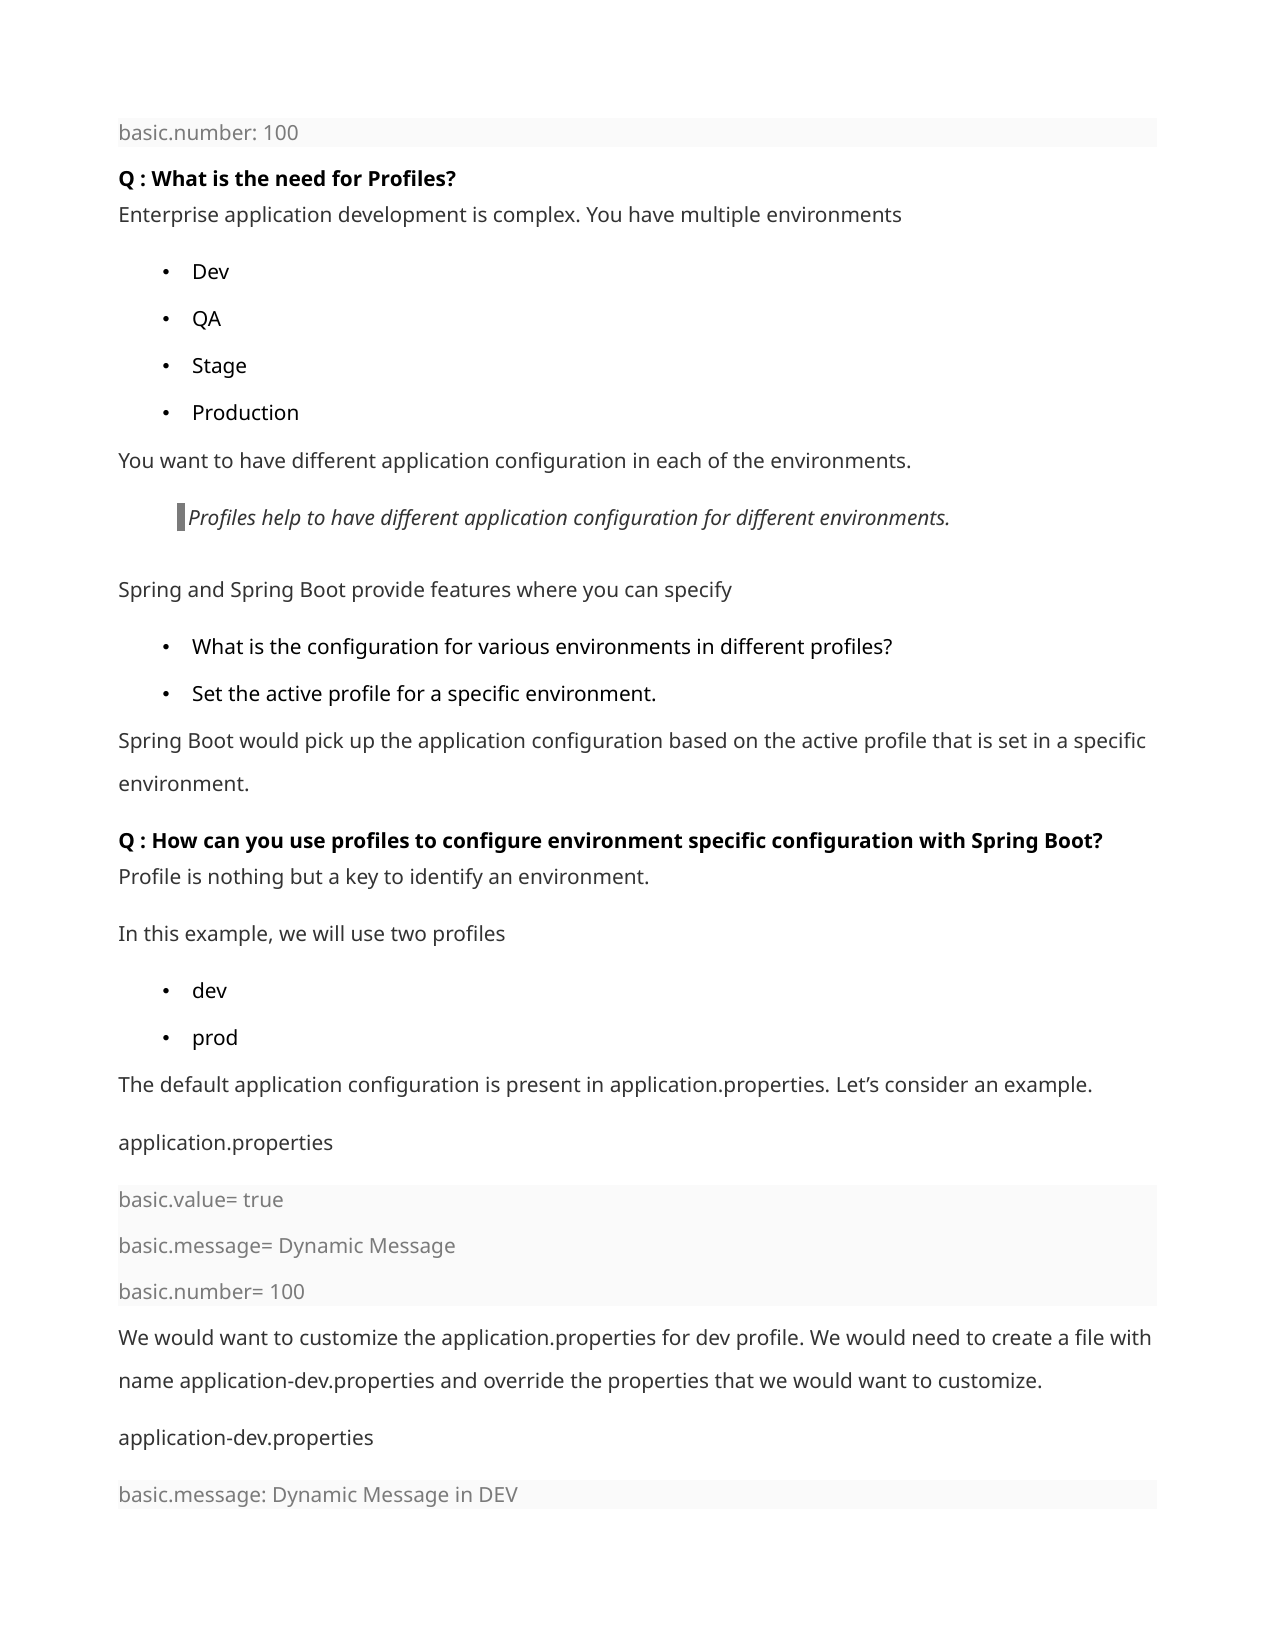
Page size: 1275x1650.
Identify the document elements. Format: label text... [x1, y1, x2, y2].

text Profile is nothing but a key to identify an environment. [118, 862, 1157, 890]
list Set the active profile for a specific environment. [162, 679, 1157, 708]
text The default application configuration is present in application.properties. Let’s consider an example. [118, 1071, 1157, 1099]
text basic.message: Dynamic Message in DEV [118, 1480, 1157, 1509]
list Stage [162, 351, 1157, 380]
text You want to have different application configuration in each of the environments. [118, 446, 1157, 474]
list QA [162, 304, 1157, 333]
text application.properties [118, 1128, 1157, 1156]
subtitle Q : How can you use profiles to configure environment specific configuration with Spring Boot? [118, 826, 1157, 855]
text basic.number: 100 [118, 118, 1157, 147]
text Spring and Spring Boot provide features where you can specify [118, 575, 1157, 603]
text basic.value= true [118, 1185, 1157, 1213]
text In this example, we will use two profiles [118, 919, 1157, 947]
list Production [162, 398, 1157, 427]
list What is the configuration for various environments in different profiles? [162, 632, 1157, 661]
list prod [162, 1023, 1157, 1052]
text basic.message= Dynamic Message [118, 1231, 1157, 1259]
text We would want to customize the application.properties for dev profile. We would need to create a file with name application-dev.properties and override the properties that we would want to customize. [118, 1323, 1157, 1394]
text Spring Boot would pick up the application configuration based on the active profile that is set in a specific environment. [118, 727, 1157, 798]
text basic.number= 100 [118, 1277, 1157, 1306]
list dev [162, 976, 1157, 1005]
list Dev [162, 257, 1157, 285]
text Profiles help to have different application configuration for different environments. [185, 503, 1098, 531]
text application-dev.properties [118, 1423, 1157, 1452]
text Enterprise application development is complex. You have multiple environments [118, 200, 1157, 228]
subtitle Q : What is the need for Profiles? [118, 164, 1157, 193]
